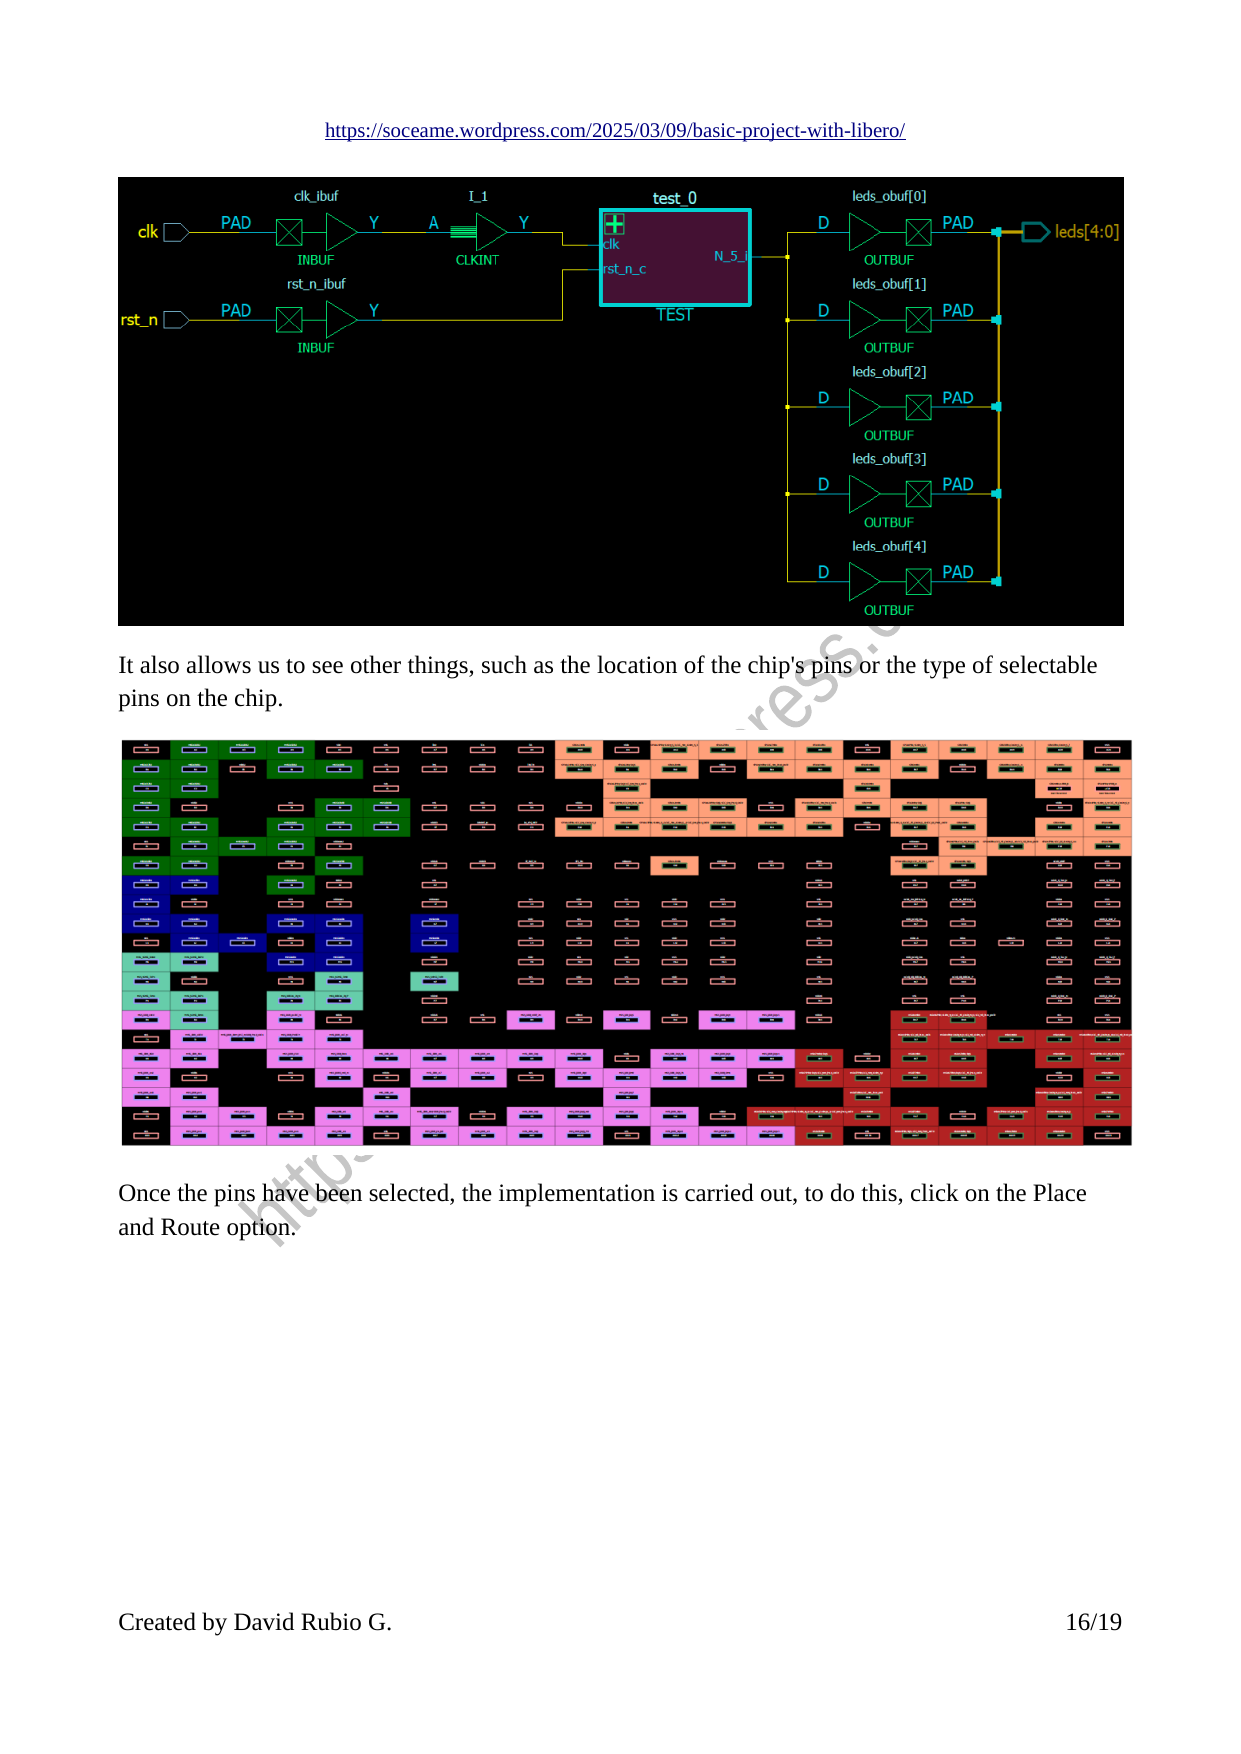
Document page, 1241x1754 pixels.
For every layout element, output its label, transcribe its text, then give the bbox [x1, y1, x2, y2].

text It also allows us to see other things, such as the location of the chip's pins or the type of selectable pins on the chip. [118, 650, 1122, 711]
picture [118, 177, 1124, 626]
picture [118, 730, 1137, 1155]
text Once the pins have been selected, the implementation is carried out, to do this, click on the Place and Route option. [262, 1178, 1122, 1240]
text Once the pins have been selected, the implementation is carried out, to do this, click on the Place and Route option. [118, 1178, 276, 1240]
